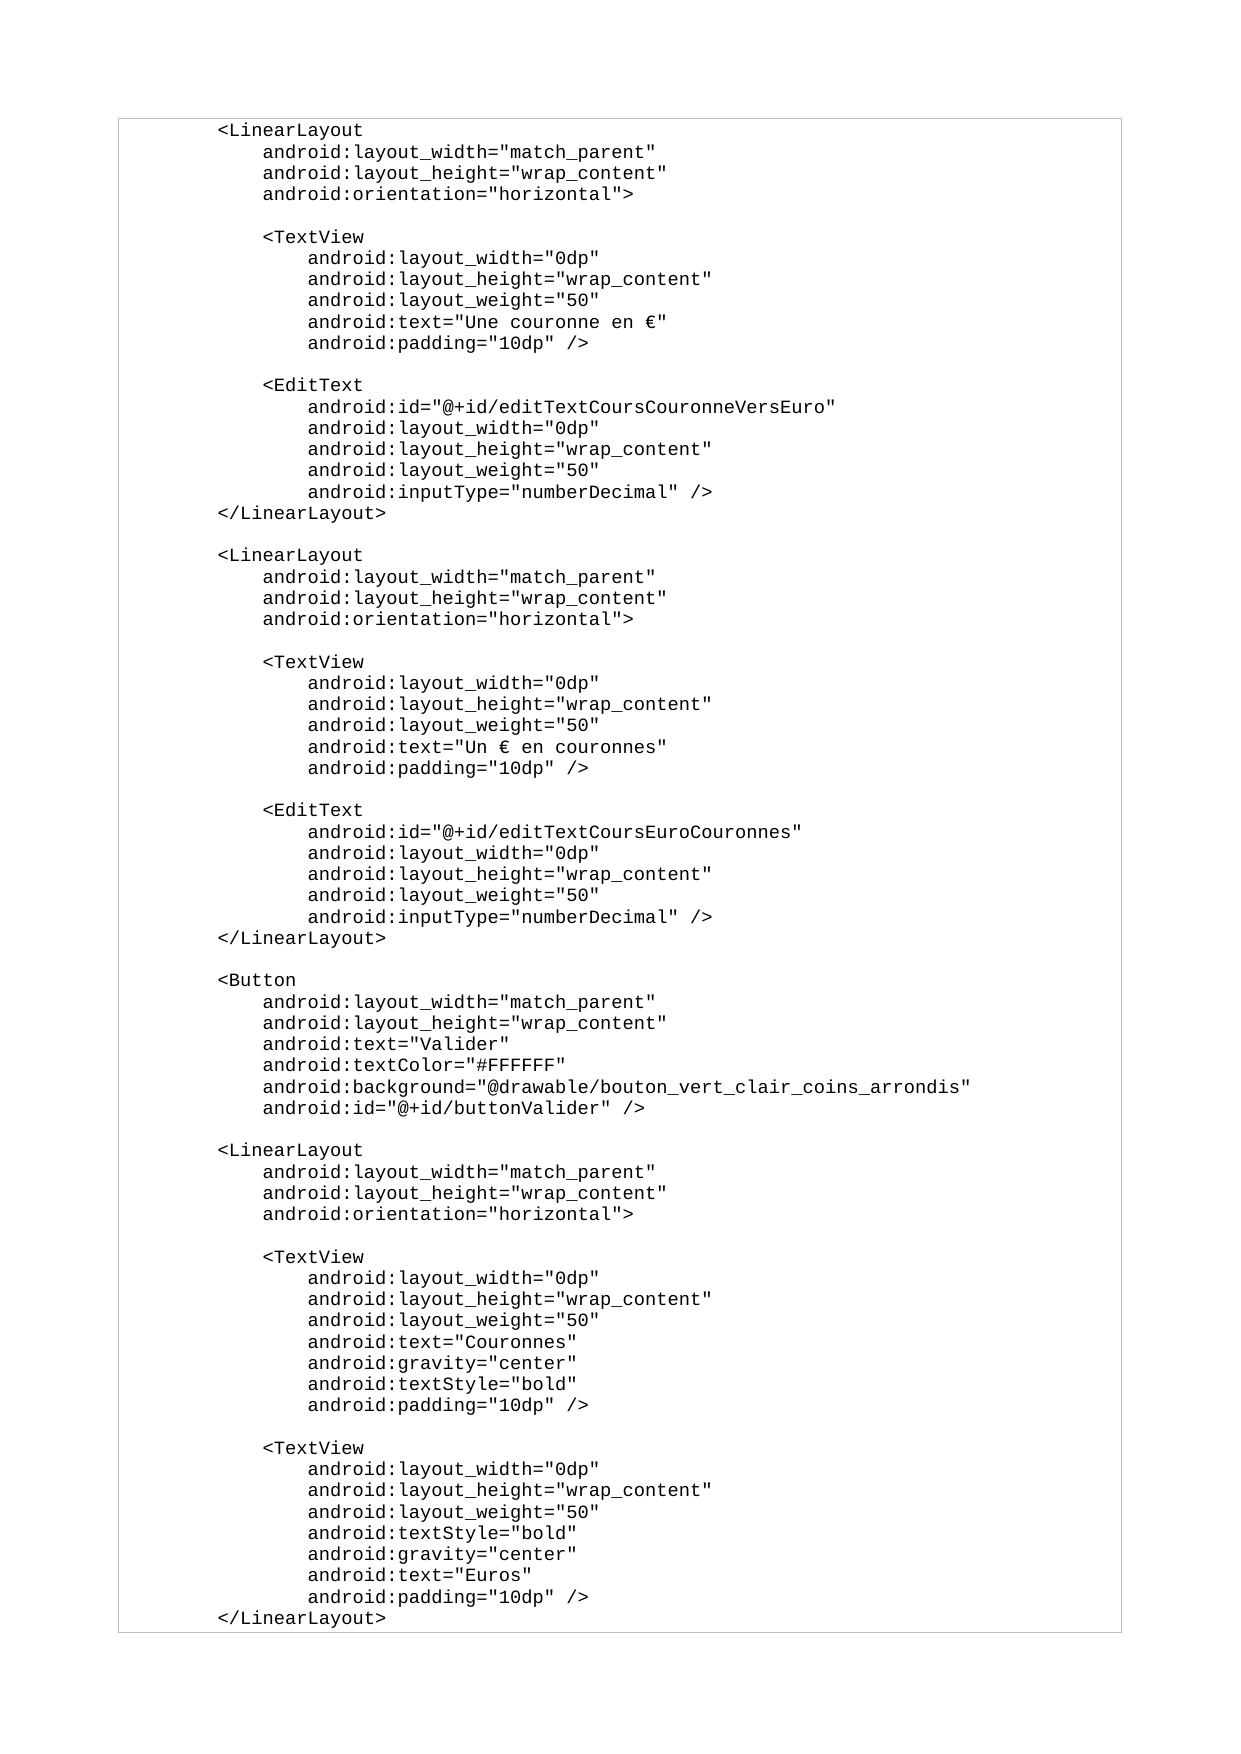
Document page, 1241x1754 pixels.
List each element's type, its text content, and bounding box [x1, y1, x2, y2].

text </LinearLayout> [119, 501, 1121, 522]
text android:layout_height="wrap_content" [119, 1478, 1121, 1499]
text <LinearLayout [119, 119, 1121, 139]
text <EditText [119, 373, 1121, 394]
text android:textColor="#FFFFFF" [119, 1053, 1121, 1074]
text <TextView [119, 1244, 1121, 1266]
text <LinearLayout [119, 543, 1121, 564]
text android:orientation="horizontal"> [119, 1202, 1121, 1223]
text android:text="Couronnes" [119, 1329, 1121, 1351]
text android:layout_weight="50" [119, 458, 1121, 479]
text android:layout_width="match_parent" [119, 1159, 1121, 1181]
text android:padding="10dp" /> [119, 756, 1121, 777]
text android:padding="10dp" /> [119, 331, 1121, 352]
text android:layout_height="wrap_content" [119, 437, 1121, 458]
text </LinearLayout> [119, 1606, 1121, 1632]
text android:layout_height="wrap_content" [119, 862, 1121, 883]
text android:padding="10dp" /> [119, 1393, 1121, 1414]
text <TextView [119, 1436, 1121, 1457]
text android:orientation="horizontal"> [119, 607, 1121, 628]
text <EditText [119, 798, 1121, 819]
text android:layout_width="0dp" [119, 671, 1121, 692]
text android:text="Euros" [119, 1563, 1121, 1584]
text android:layout_width="0dp" [119, 1266, 1121, 1287]
text </LinearLayout> [119, 926, 1121, 947]
text android:text="Un € en couronnes" [119, 734, 1121, 756]
text android:layout_width="0dp" [119, 246, 1121, 267]
text <LinearLayout [119, 1138, 1121, 1159]
text android:layout_weight="50" [119, 1499, 1121, 1521]
text android:layout_height="wrap_content" [119, 586, 1121, 607]
text android:layout_width="match_parent" [119, 564, 1121, 586]
text android:id="@+id/editTextCoursCouronneVersEuro" [119, 394, 1121, 416]
text android:text="Une couronne en €" [119, 309, 1121, 331]
text android:id="@+id/editTextCoursEuroCouronnes" [119, 819, 1121, 841]
text <TextView [119, 649, 1121, 671]
text android:layout_height="wrap_content" [119, 1287, 1121, 1308]
text android:background="@drawable/bouton_vert_clair_coins_arrondis" [119, 1074, 1121, 1096]
text android:layout_width="match_parent" [119, 989, 1121, 1011]
text android:layout_height="wrap_content" [119, 161, 1121, 182]
text <TextView [119, 224, 1121, 246]
text android:padding="10dp" /> [119, 1584, 1121, 1606]
text android:layout_height="wrap_content" [119, 1181, 1121, 1202]
text android:gravity="center" [119, 1351, 1121, 1372]
text android:text="Valider" [119, 1032, 1121, 1053]
text android:layout_width="0dp" [119, 841, 1121, 862]
text android:layout_weight="50" [119, 1308, 1121, 1329]
text android:textStyle="bold" [119, 1521, 1121, 1542]
text android:layout_height="wrap_content" [119, 692, 1121, 713]
text android:layout_width="0dp" [119, 416, 1121, 437]
text android:id="@+id/buttonValider" /> [119, 1096, 1121, 1117]
text android:layout_weight="50" [119, 713, 1121, 734]
text android:layout_height="wrap_content" [119, 267, 1121, 288]
text android:layout_weight="50" [119, 883, 1121, 904]
text android:textStyle="bold" [119, 1372, 1121, 1393]
text <Button [119, 968, 1121, 989]
text android:layout_height="wrap_content" [119, 1011, 1121, 1032]
text android:layout_weight="50" [119, 288, 1121, 309]
text android:gravity="center" [119, 1542, 1121, 1563]
text android:layout_width="0dp" [119, 1457, 1121, 1478]
text android:inputType="numberDecimal" /> [119, 904, 1121, 926]
text android:inputType="numberDecimal" /> [119, 479, 1121, 501]
text android:orientation="horizontal"> [119, 182, 1121, 203]
text android:layout_width="match_parent" [119, 139, 1121, 161]
